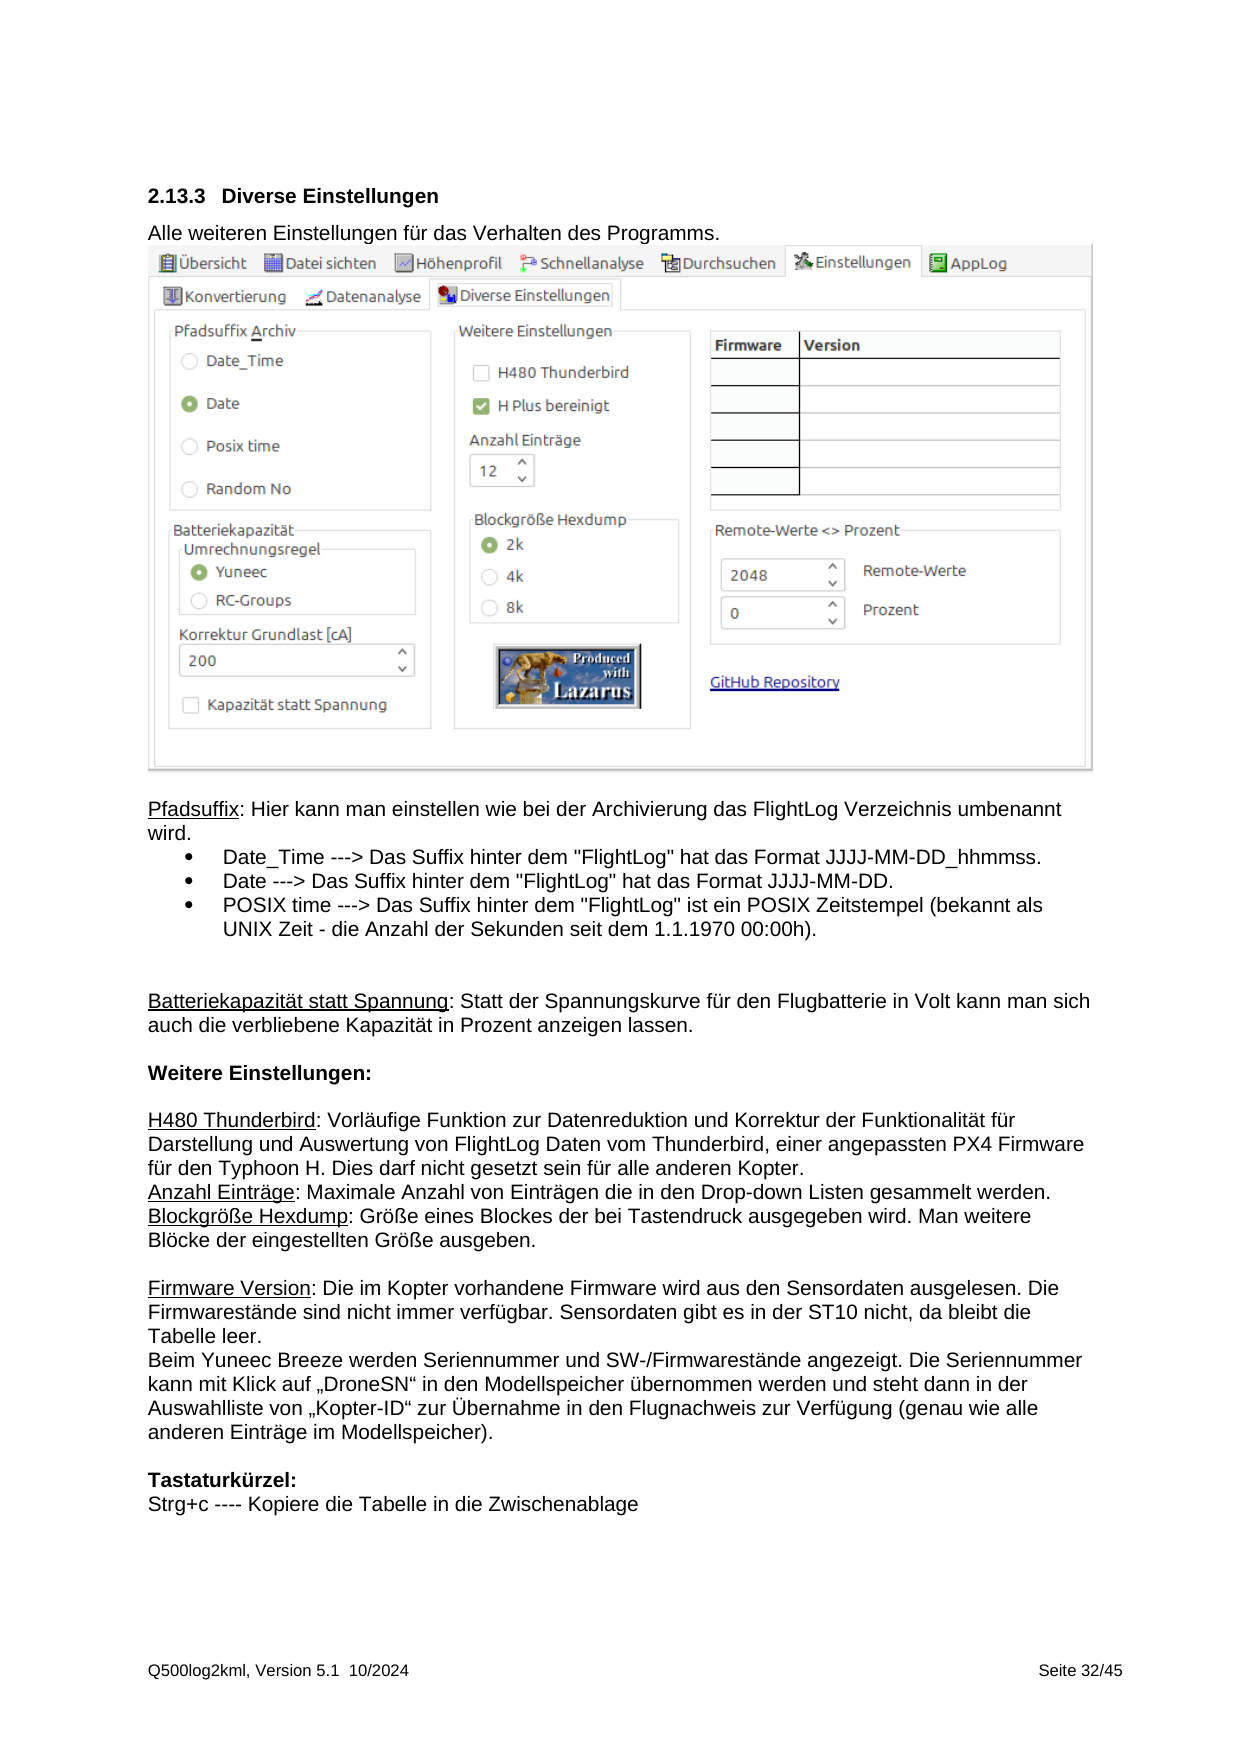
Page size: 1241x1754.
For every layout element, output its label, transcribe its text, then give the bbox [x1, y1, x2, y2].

list Date_Time ---> Das Suffix hinter dem "FlightLog" hat das Format JJJJ-MM-DD_hhmmss. [185, 844, 1093, 868]
text H480 Thunderbird: Vorläufige Funktion zur Datenreduktion und Korrektur der Funktionalität für Darstellung und Auswertung von FlightLog Daten vom Thunderbird, einer angepassten PX4 Firmware für den Typhoon H. Dies darf nicht gesetzt sein für alle anderen Kopter. [148, 1108, 1093, 1180]
list Date ---> Das Suffix hinter dem "FlightLog" hat das Format JJJJ-MM-DD. [185, 868, 1093, 893]
text Anzahl Einträge: Maximale Anzahl von Einträgen die in den Drop-down Listen gesammelt werden. [148, 1180, 1093, 1204]
text Batteriekapazität statt Spannung: Statt der Spannungskurve für den Flugbatterie in Volt kann man sich auch die verbliebene Kapazität in Prozent anzeigen lassen. [148, 988, 1093, 1036]
text Beim Yuneec Breeze werden Seriennummer und SW-/Firmwarestände angezeigt. Die Seriennummer kann mit Klick auf „DroneSN“ in den Modellspeicher übernommen werden und steht dann in der Auswahlliste von „Kopter-ID“ zur Übernahme in den Flugnachweis zur Verfügung (genau wie alle anderen Einträge im Modellspeicher). [148, 1348, 1093, 1444]
text Tastaturkürzel: [148, 1468, 1093, 1492]
picture [147, 244, 1093, 773]
text Firmware Version: Die im Kopter vorhandene Firmware wird aus den Sensordaten ausgelesen. Die Firmwarestände sind nicht immer verfügbar. Sensordaten gibt es in der ST10 nicht, da bleibt die Tabelle leer. [148, 1276, 1093, 1348]
text Pfadsuffix: Hier kann man einstellen wie bei der Archivierung das FlightLog Verzeichnis umbenannt wird. [148, 797, 1093, 844]
text Blockgröße Hexdump: Größe eines Blockes der bei Tastendruck ausgegeben wird. Man weitere Blöcke der eingestellten Größe ausgeben. [148, 1204, 1093, 1252]
subtitle Diverse Einstellungen [148, 184, 1093, 208]
text Alle weiteren Einstellungen für das Verhalten des Programms. [148, 221, 1093, 244]
text Weitere Einstellungen: [148, 1060, 1093, 1084]
text Strg+c ---- Kopiere die Tabelle in die Zwischenablage [148, 1492, 1093, 1516]
list POSIX time ---> Das Suffix hinter dem "FlightLog" ist ein POSIX Zeitstempel (bekannt als UNIX Zeit - die Anzahl der Sekunden seit dem 1.1.1970 00:00h). [185, 893, 1093, 941]
